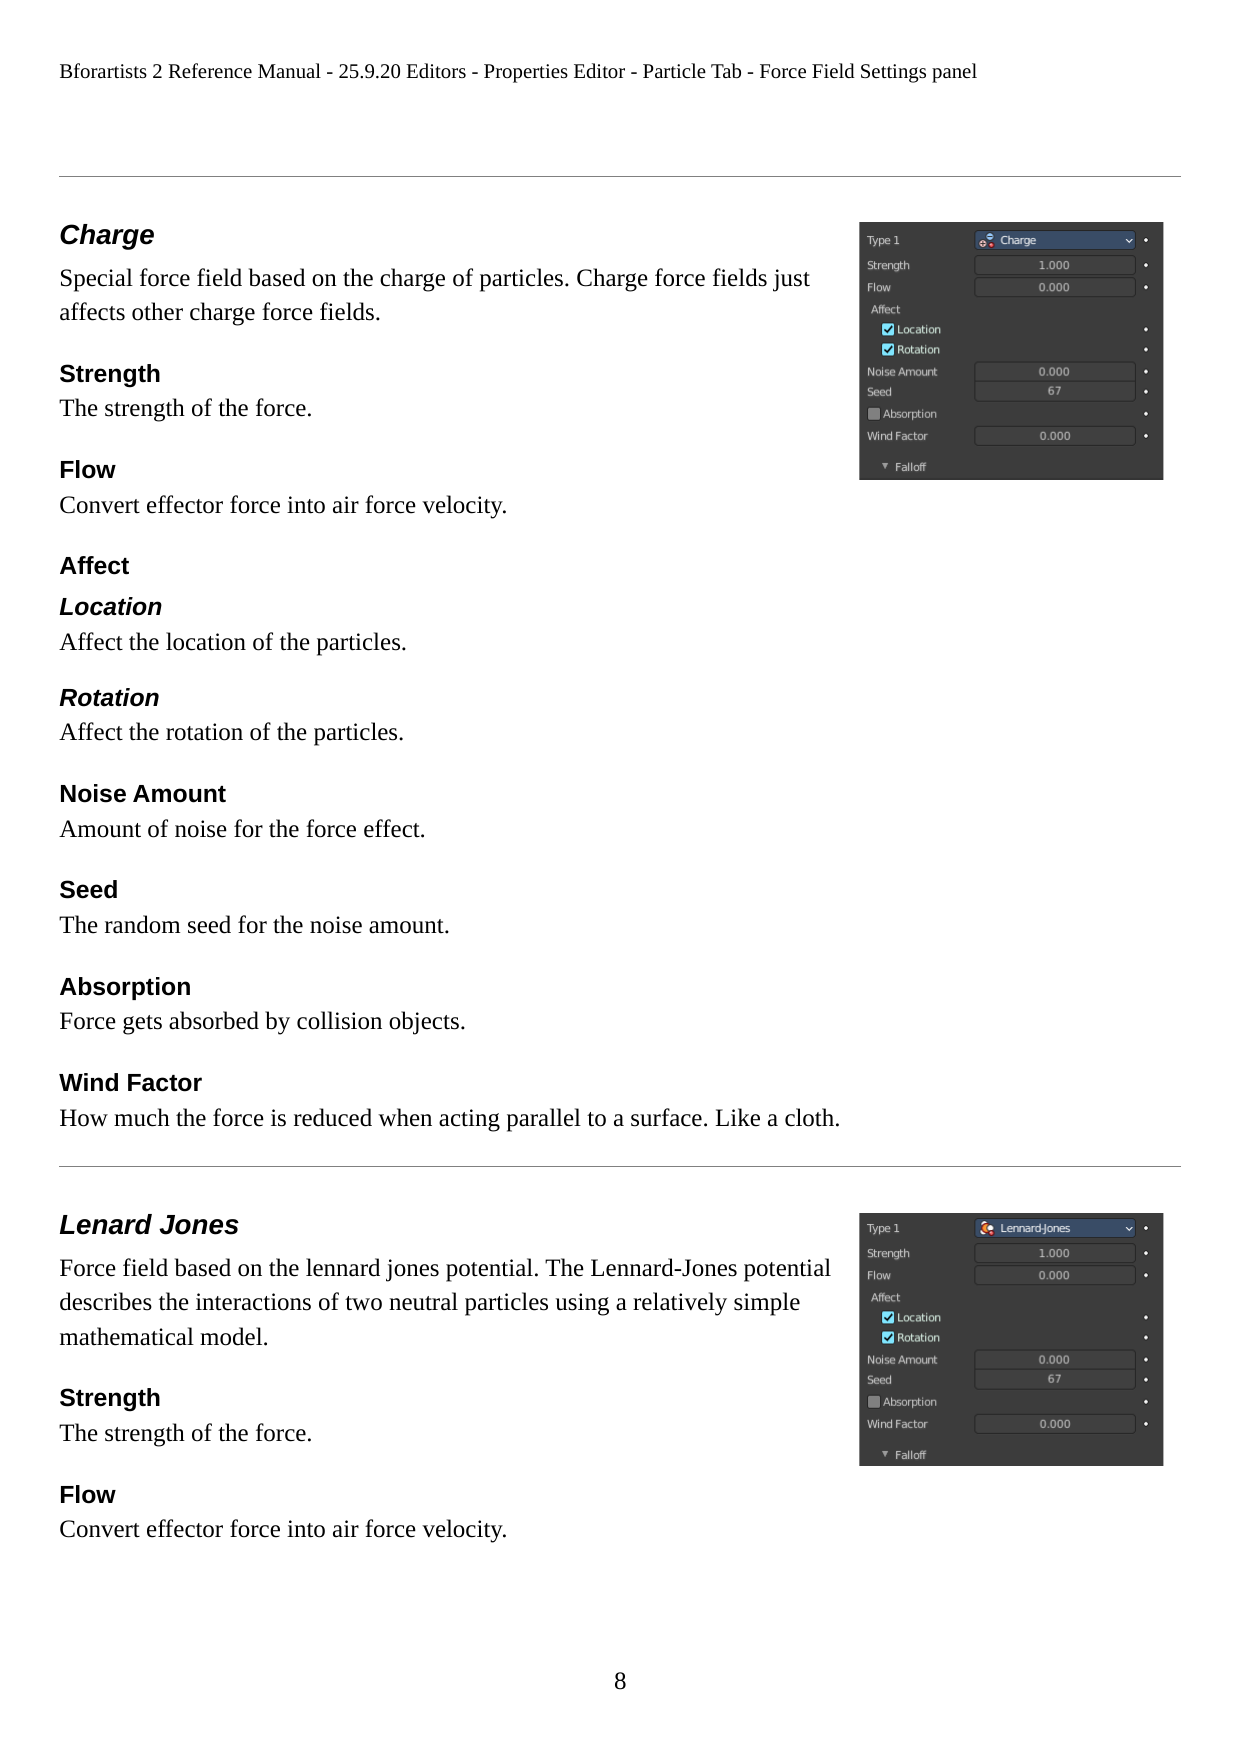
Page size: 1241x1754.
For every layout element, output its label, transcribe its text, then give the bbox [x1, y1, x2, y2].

text Force gets absorbed by collision objects. [59, 1006, 1181, 1035]
text Affect the rotation of the particles. [59, 717, 1181, 746]
text Convert effector force into air force velocity. [59, 1514, 1181, 1543]
text Affect the location of the particles. [59, 627, 1181, 656]
subtitle Affect [59, 551, 1181, 580]
subtitle Flow [59, 455, 1181, 484]
subtitle Strength [59, 1383, 859, 1412]
picture [859, 1213, 1164, 1466]
subtitle Flow [59, 1480, 1181, 1508]
subtitle Seed [59, 875, 1181, 904]
text The random seed for the noise amount. [59, 910, 1181, 939]
text Amount of noise for the force effect. [59, 814, 1181, 842]
subtitle Location [59, 592, 1181, 621]
picture [859, 222, 1164, 480]
text The strength of the force. [59, 1418, 859, 1447]
subtitle Charge [59, 218, 1181, 250]
text Force field based on the lennard jones potential. The Lennard-Jones potential describes the interactions of two neutral particles using a relatively simple mathematical model. [59, 1253, 859, 1351]
subtitle Strength [59, 359, 859, 387]
text How much the force is reduced when acting parallel to a surface. Like a cloth. [59, 1103, 1181, 1132]
subtitle Lenard Jones [59, 1208, 1181, 1240]
subtitle [1164, 1383, 1181, 1412]
subtitle [1164, 359, 1181, 387]
subtitle Absorption [59, 972, 1181, 1000]
subtitle Rotation [59, 683, 1181, 711]
text Convert effector force into air force velocity. [59, 490, 1181, 519]
text Special force field based on the charge of particles. Charge force fields just affects other charge force fields. [59, 263, 859, 326]
subtitle Wind Factor [59, 1068, 1181, 1097]
subtitle Noise Amount [59, 779, 1181, 807]
text The strength of the force. [59, 393, 859, 422]
